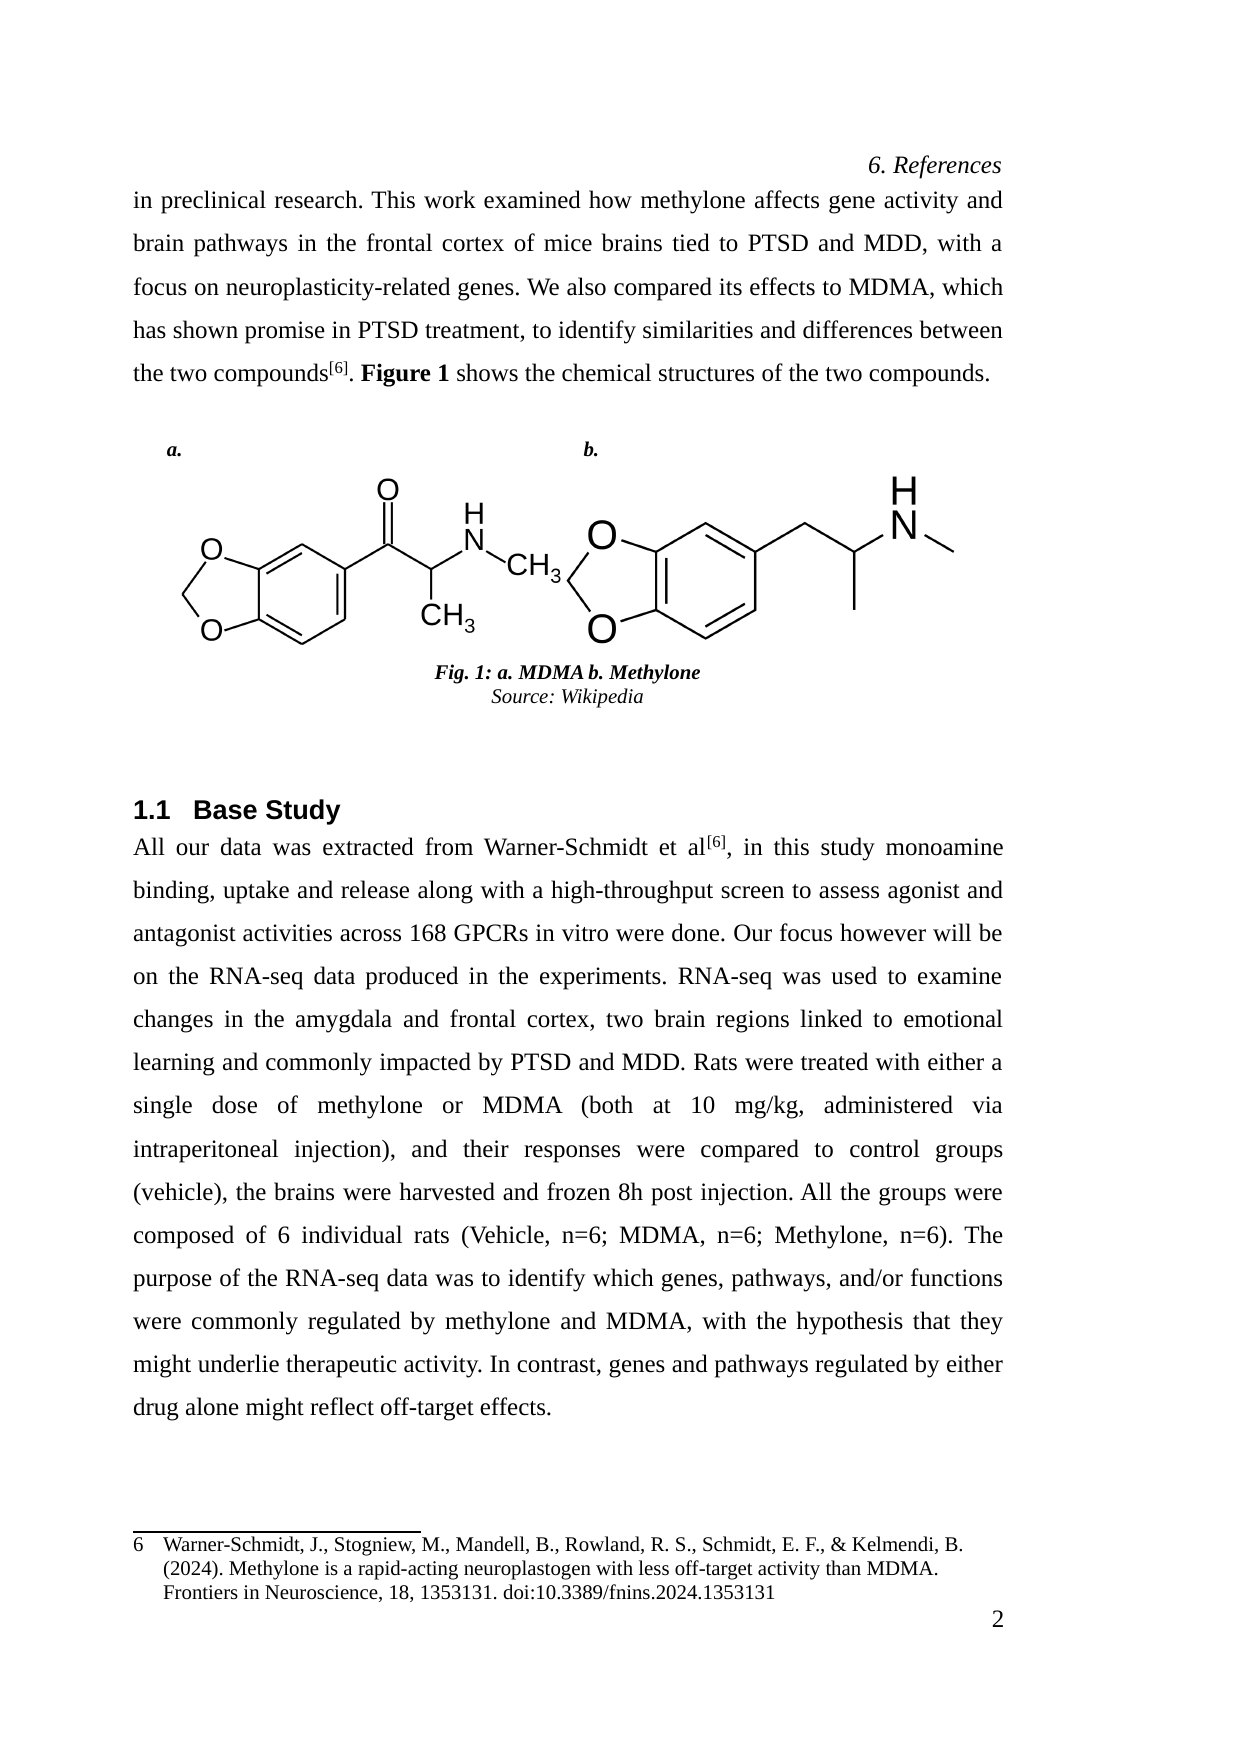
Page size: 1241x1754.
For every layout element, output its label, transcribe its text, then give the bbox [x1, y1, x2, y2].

text Source: Wikipedia [146, 684, 991, 708]
text in preclinical research. This work examined how methylone affects gene activity and brain pathways in the frontal cortex of mice brains tied to PTSD and MDD, with a focus on neuroplasticity-related genes. We also compared its effects to MDMA, which has shown promise in PTSD treatment, to identify similarities and differences between the two compounds[]. Figure 1 shows the chemical structures of the two compounds. [133, 185, 1004, 387]
text Fig. 1: a. MDMA b. Methylone [146, 660, 991, 684]
subtitle Base Study [133, 794, 1004, 825]
text All our data was extracted from Warner-Schmidt et al[6], in this study monoamine binding, uptake and release along with a high-throughput screen to assess agonist and antagonist activities across 168 GPCRs in vitro were done. Our focus however will be on the RNA-seq data produced in the experiments. RNA-seq was used to examine changes in the amygdala and frontal cortex, two brain regions linked to emotional learning and commonly impacted by PTSD and MDD. Rats were treated with either a single dose of methylone or MDMA (both at 10 mg/kg, administered via intraperitoneal injection), and their responses were compared to control groups (vehicle), the brains were harvested and frozen 8h post injection. All the groups were composed of 6 individual rats (Vehicle, n=6; MDMA, n=6; Methylone, n=6). The purpose of the RNA-seq data was to identify which genes, pathways, and/or functions were commonly regulated by methylone and MDMA, with the hypothesis that they might underlie therapeutic activity. In contrast, genes and pathways regulated by either drug alone might reflect off-target effects. [133, 832, 1004, 1421]
text a. b. [146, 437, 991, 461]
text Warner-Schmidt, J., Stogniew, M., Mandell, B., Rowland, R. S., Schmidt, E. F., & Kelmendi, B. (2024). Methylone is a rapid-acting neuroplastogen with less off-target activity than MDMA. Frontiers in Neuroscience, 18, 1353131. doi:10.3389/fnins.2024.1353131 [133, 1532, 1004, 1604]
